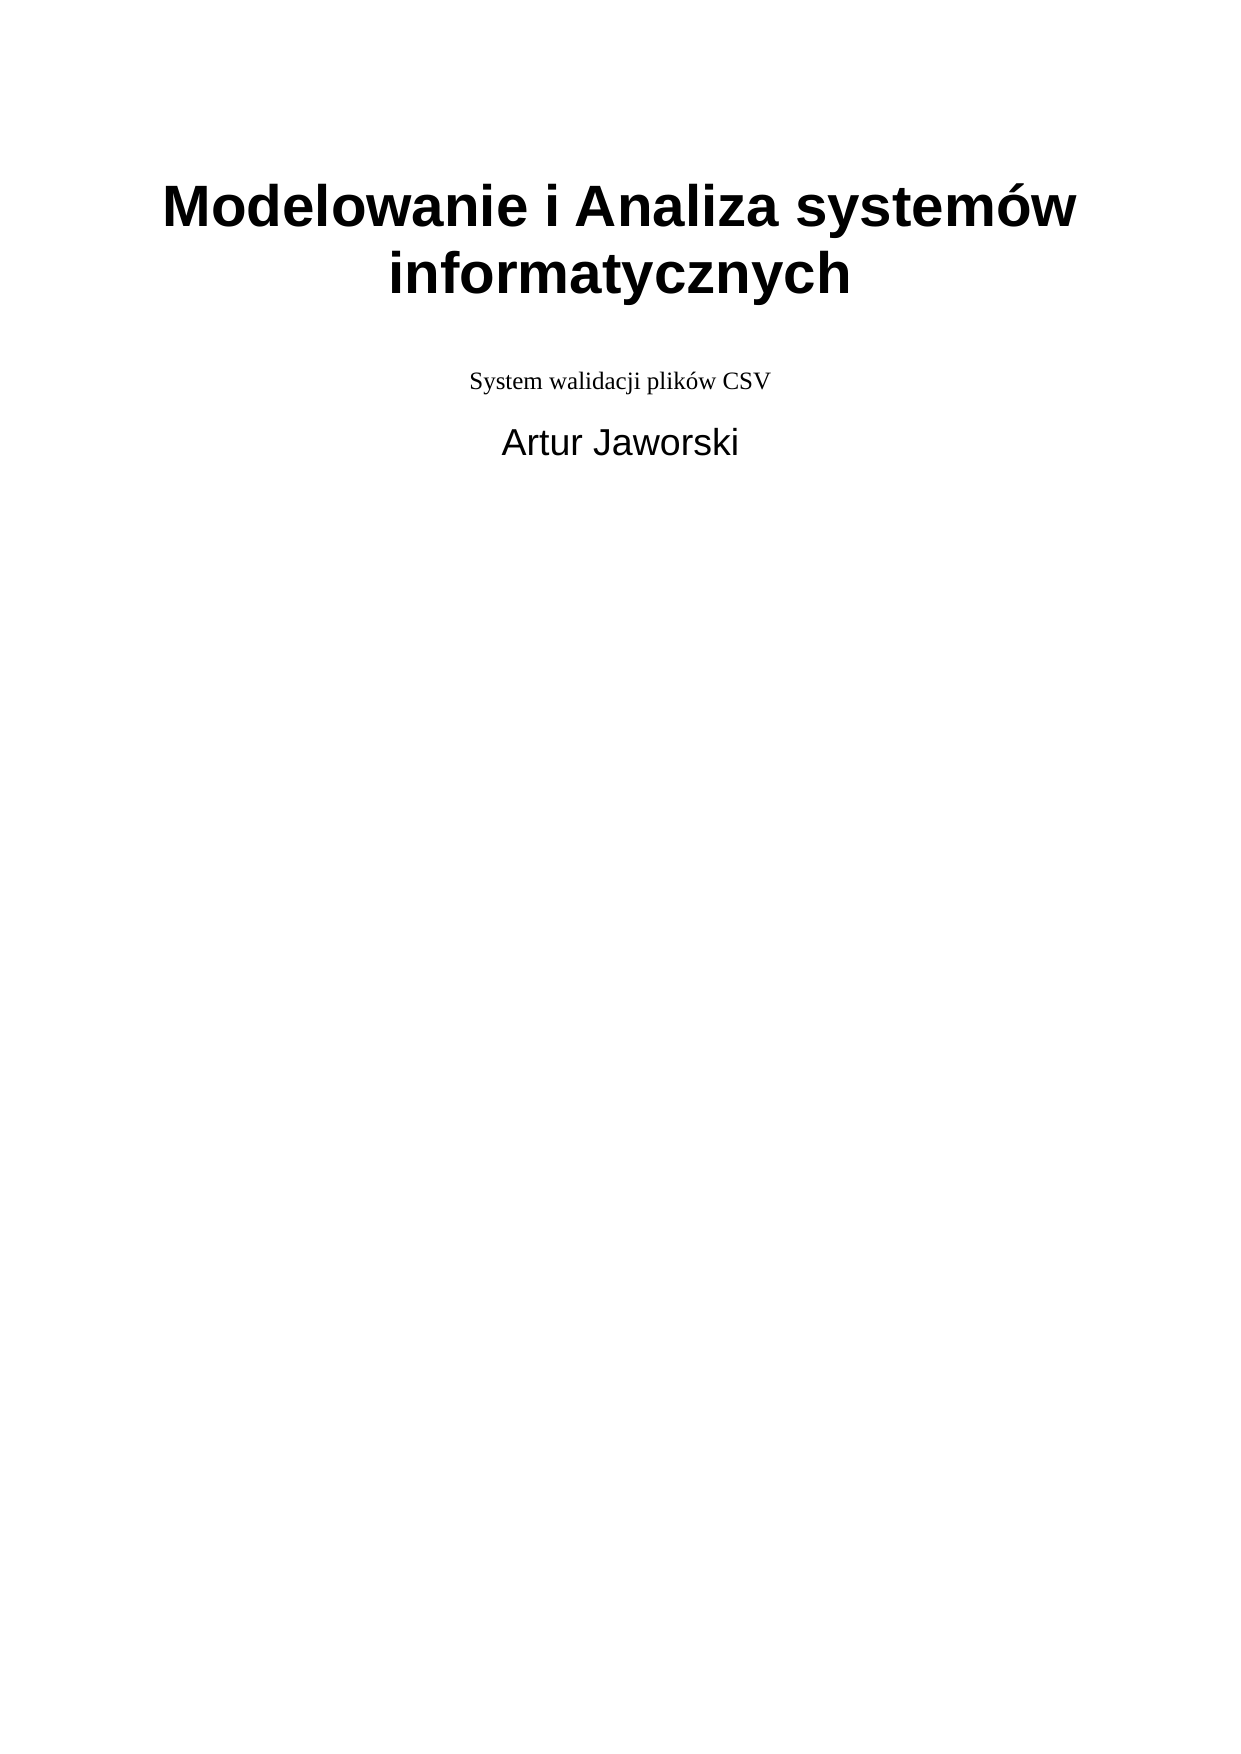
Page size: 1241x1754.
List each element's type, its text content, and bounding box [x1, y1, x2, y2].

title Modelowanie i Analiza systemów informatycznych [118, 172, 1122, 306]
text System walidacji plików CSV [118, 366, 1122, 395]
subtitle Artur Jaworski [118, 420, 1122, 463]
